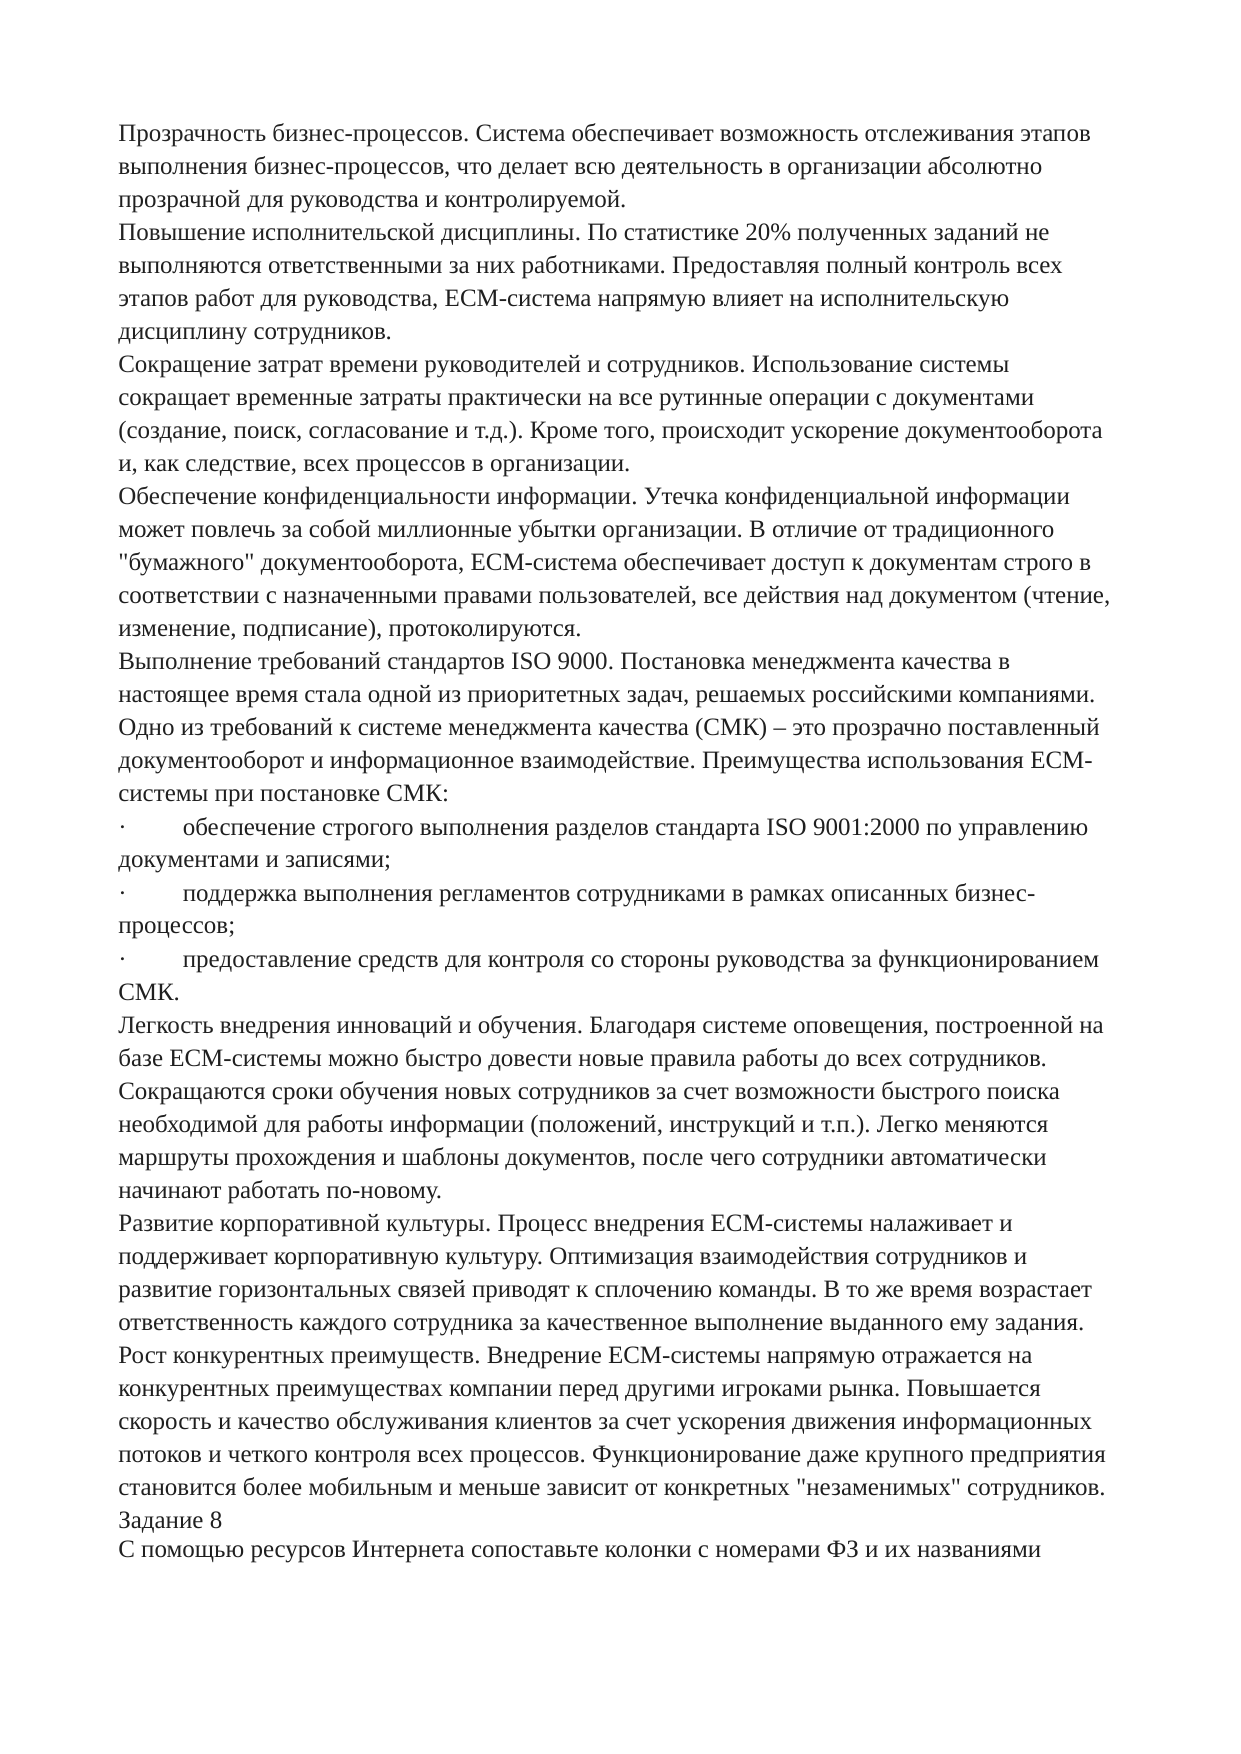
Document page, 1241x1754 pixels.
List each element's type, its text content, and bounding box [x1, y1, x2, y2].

text · обеспечение строгого выполнения разделов стандарта ISO 9001:2000 по управлению документами и записями; [118, 812, 1122, 873]
text Прозрачность бизнес-процессов. Система обеспечивает возможность отслеживания этапов выполнения бизнес-процессов, что делает всю деятельность в организации абсолютно прозрачной для руководства и контролируемой. [118, 118, 1122, 213]
text С помощью ресурсов Интернета сопоставьте колонки с номерами ФЗ и их названиями [118, 1534, 1122, 1562]
text Обеспечение конфиденциальности информации. Утечка конфиденциальной информации может повлечь за собой миллионные убытки организации. В отличие от традиционного "бумажного" документооборота, ECM-система обеспечивает доступ к документам строго в соответствии с назначенными правами пользователей, все действия над документом (чтение, изменение, подписание), протоколируются. [118, 481, 1122, 642]
text Выполнение требований стандартов ISO 9000. Постановка менеджмента качества в настоящее время стала одной из приоритетных задач, решаемых российскими компаниями. Одно из требований к системе менеджмента качества (СМК) – это прозрачно поставленный документооборот и информационное взаимодействие. Преимущества использования ECM-системы при постановке СМК: [118, 646, 1122, 807]
text · поддержка выполнения регламентов сотрудниками в рамках описанных бизнес-процессов; [118, 878, 1122, 939]
text Легкость внедрения инноваций и обучения. Благодаря системе оповещения, построенной на базе ECM-системы можно быстро довести новые правила работы до всех сотрудников. Сокращаются сроки обучения новых сотрудников за счет возможности быстрого поиска необходимой для работы информации (положений, инструкций и т.п.). Легко меняются маршруты прохождения и шаблоны документов, после чего сотрудники автоматически начинают работать по-новому. [118, 1010, 1122, 1203]
text Повышение исполнительской дисциплины. По статистике 20% полученных заданий не выполняются ответственными за них работниками. Предоставляя полный контроль всех этапов работ для руководства, ECM-система напрямую влияет на исполнительскую дисциплину сотрудников. [118, 217, 1122, 345]
text Сокращение затрат времени руководителей и сотрудников. Использование системы сокращает временные затраты практически на все рутинные операции с документами (создание, поиск, согласование и т.д.). Кроме того, происходит ускорение документооборота и, как следствие, всех процессов в организации. [118, 349, 1122, 477]
text Задание 8 [118, 1505, 1122, 1534]
text Рост конкурентных преимуществ. Внедрение ECM-системы напрямую отражается на конкурентных преимуществах компании перед другими игроками рынка. Повышается скорость и качество обслуживания клиентов за счет ускорения движения информационных потоков и четкого контроля всех процессов. Функционирование даже крупного предприятия становится более мобильным и меньше зависит от конкретных "незаменимых" сотрудников. [118, 1340, 1122, 1501]
text · предоставление средств для контроля со стороны руководства за функционированием СМК. [118, 944, 1122, 1005]
text Развитие корпоративной культуры. Процесс внедрения ECM-системы налаживает и поддерживает корпоративную культуру. Оптимизация взаимодействия сотрудников и развитие горизонтальных связей приводят к сплочению команды. В то же время возрастает ответственность каждого сотрудника за качественное выполнение выданного ему задания. [118, 1208, 1122, 1336]
